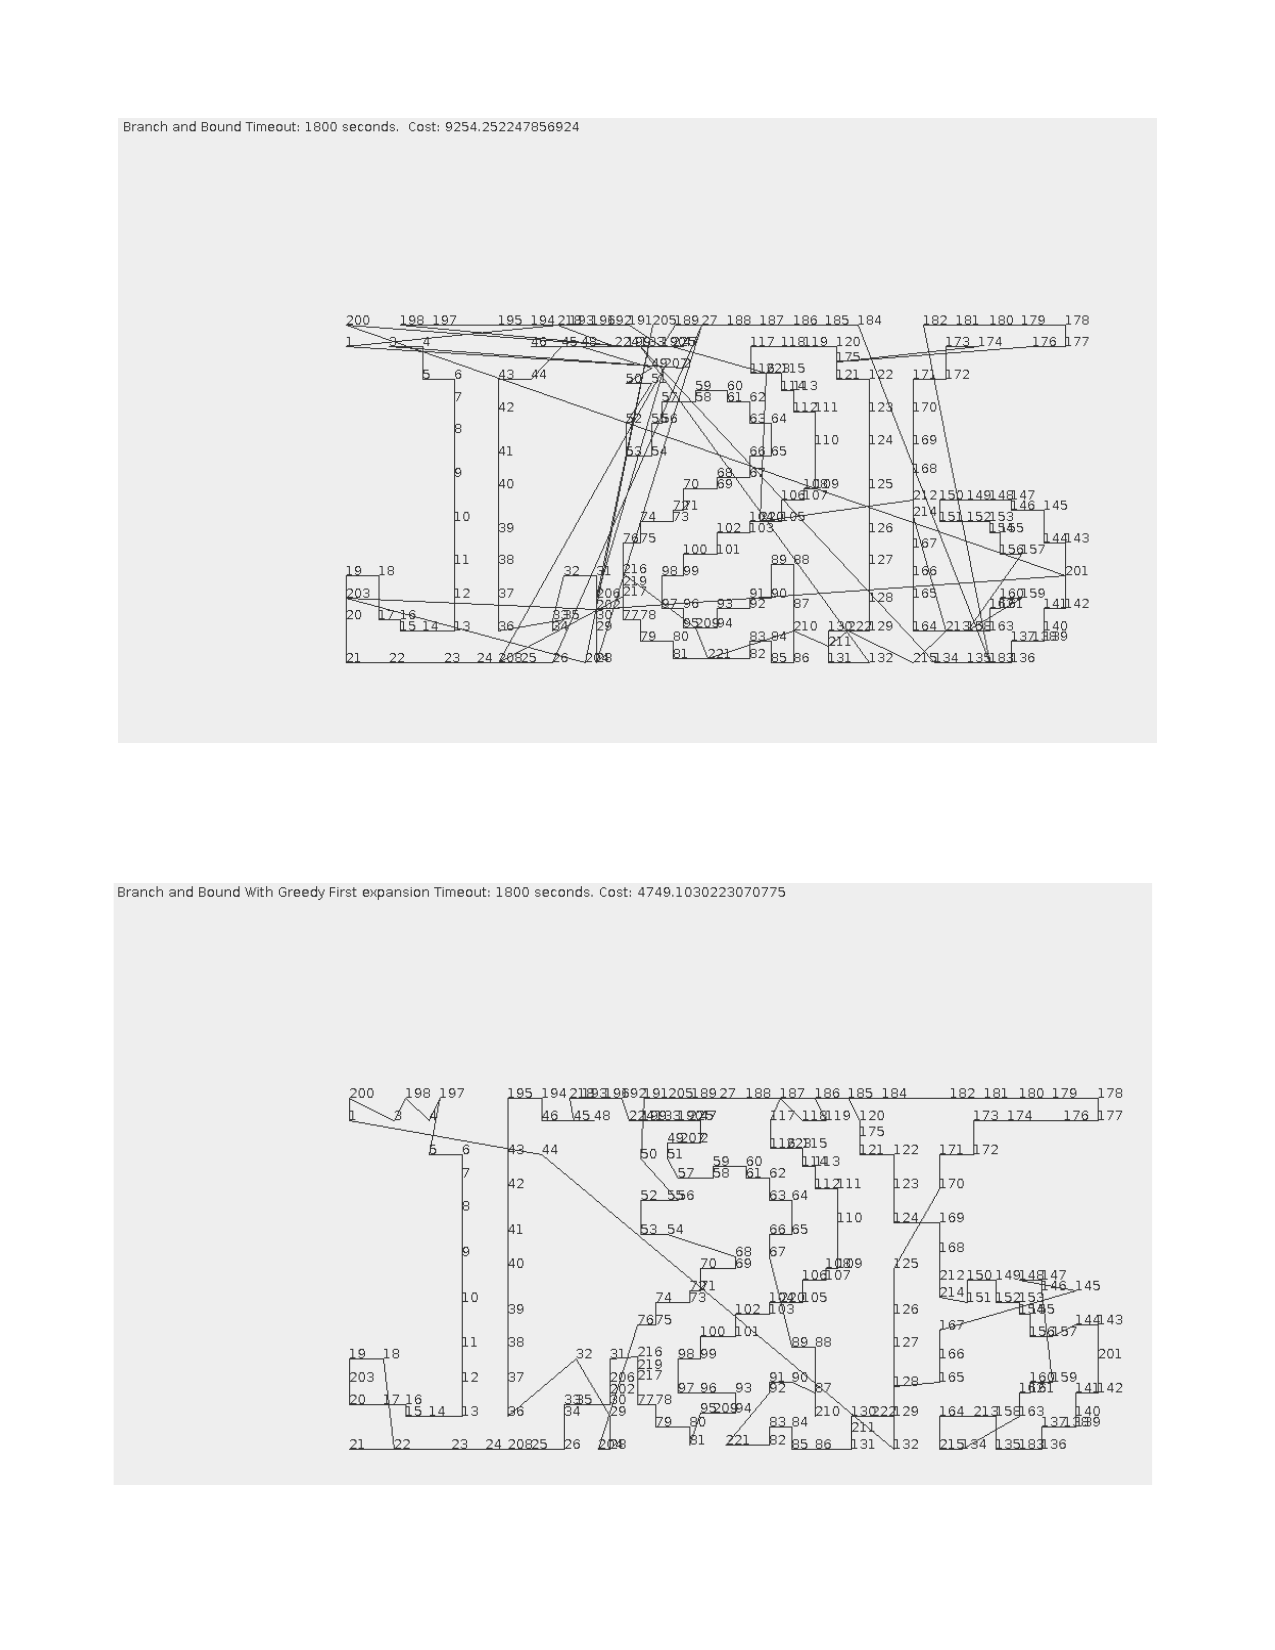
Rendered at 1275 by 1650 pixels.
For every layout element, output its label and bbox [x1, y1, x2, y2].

picture [113, 883, 1153, 1485]
picture [118, 118, 1157, 743]
